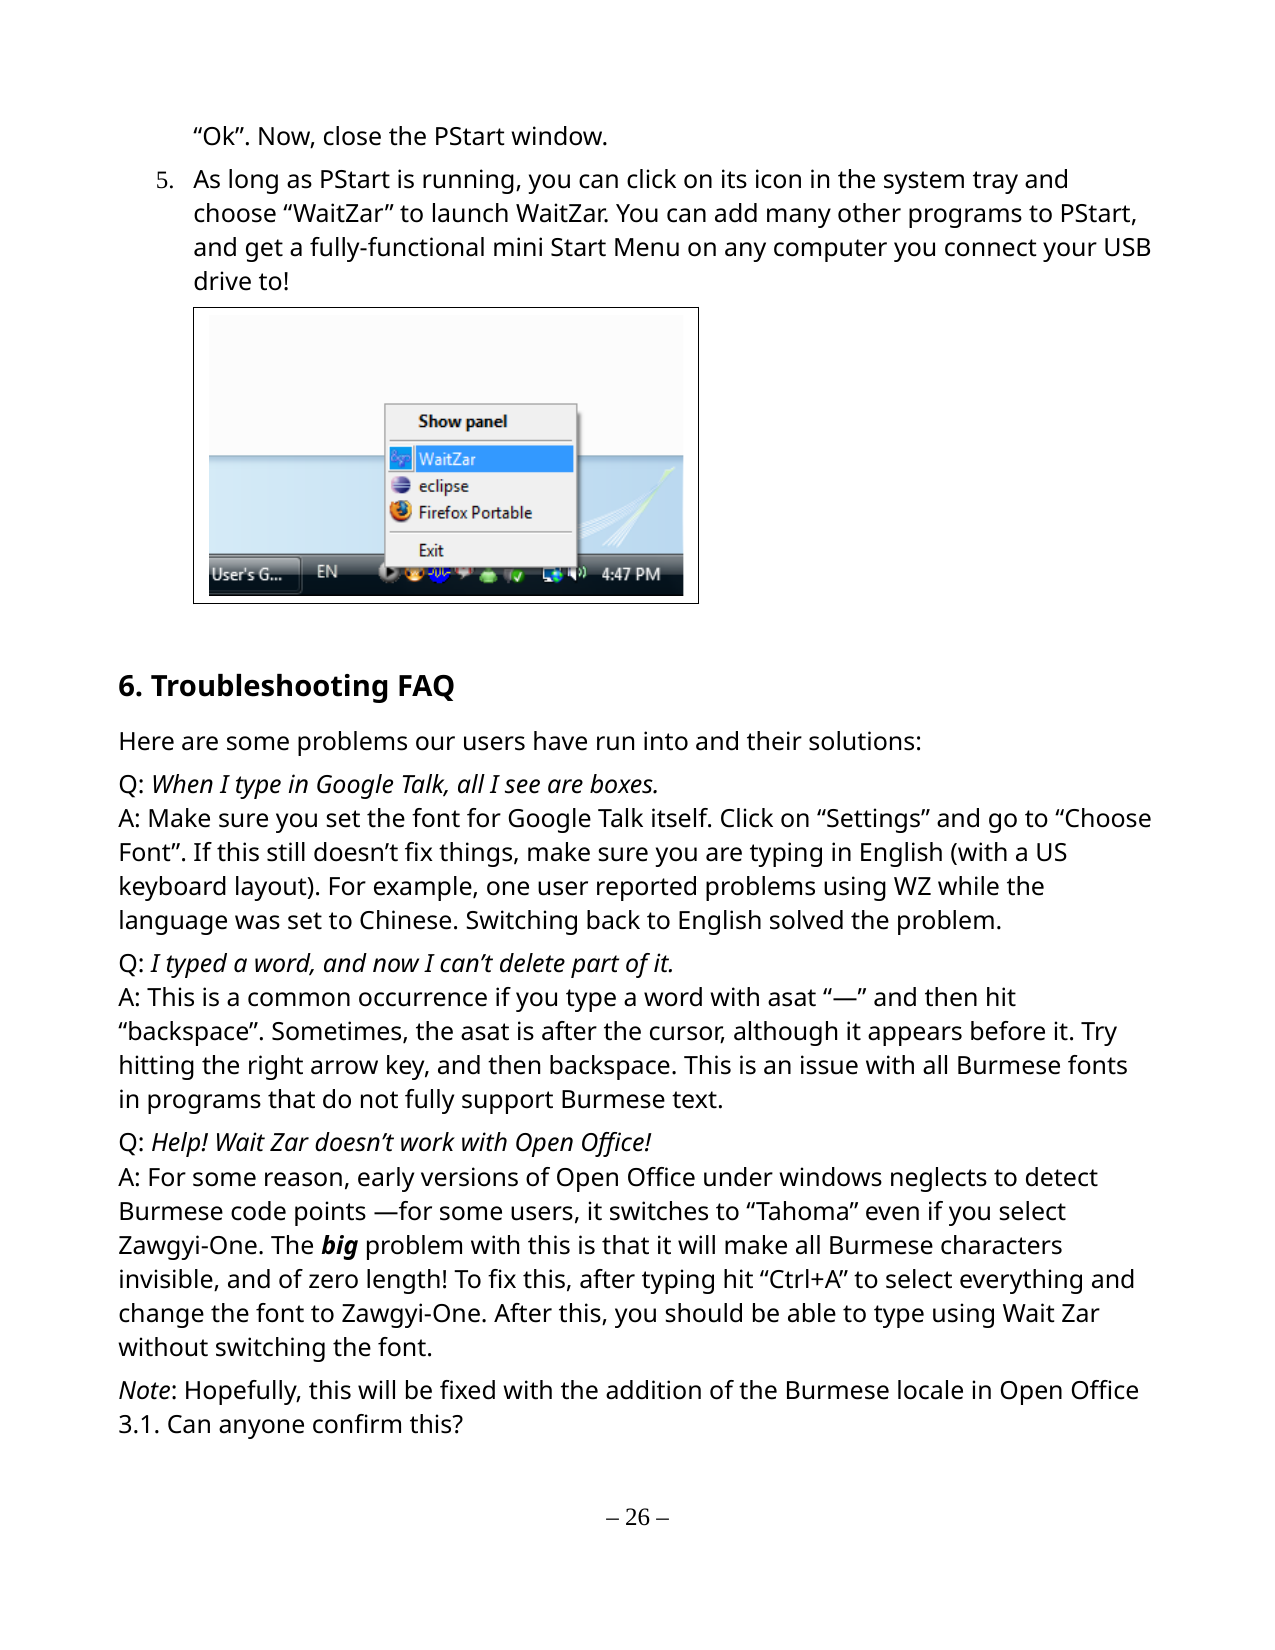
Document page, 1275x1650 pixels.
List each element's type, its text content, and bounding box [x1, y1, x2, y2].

list As long as PStart is running, you can click on its icon in the system tray and choose “WaitZar” to launch WaitZar. You can add many other programs to PStart, and get a fully-functional mini Start Menu on any computer you connect your USB drive to! [156, 161, 1157, 297]
text Q: When I type in Google Talk, all I see are boxes. [118, 766, 1157, 800]
text Q: I typed a word, and now I can’t delete part of it. [118, 946, 1157, 980]
text Here are some problems our users have run into and their solutions: [118, 723, 1157, 757]
text Q: Help! Wait Zar doesn’t work with Open Office! [118, 1125, 1157, 1159]
text A: For some reason, early versions of Open Office under windows neglects to detect Burmese code points ­—for some users, it switches to “Tahoma” even if you select Zawgyi-One. The big problem with this is that it will make all Burmese characters invisible, and of zero length! To fix this, after typing hit “Ctrl+A” to select everything and change the font to Zawgyi-One. After this, you should be able to type using Wait Zar without switching the font. [118, 1159, 1157, 1363]
subtitle 6. Troubleshooting FAQ [118, 666, 1157, 705]
text A: This is a common occurrence if you type a word with asat “—္” and then hit “backspace”. Sometimes, the asat is after the cursor, although it appears before it. Try hitting the right arrow key, and then backspace. This is an issue with all Burmese fonts in programs that do not fully support Burmese text. [118, 980, 1157, 1116]
text A: Make sure you set the font for Google Talk itself. Click on “Settings” and go to “Choose Font”. If this still doesn’t fix things, make sure you are typing in English (with a US keyboard layout). For example, one user reported problems using WZ while the language was set to Chinese. Switching back to English solved the problem. [118, 800, 1157, 937]
text Note: Hopefully, this will be fixed with the addition of the Burmese locale in Open Office 3.1. Can anyone confirm this? [118, 1373, 1157, 1441]
list “Ok”. Now, close the PStart window. [156, 118, 1157, 152]
picture [209, 315, 684, 596]
